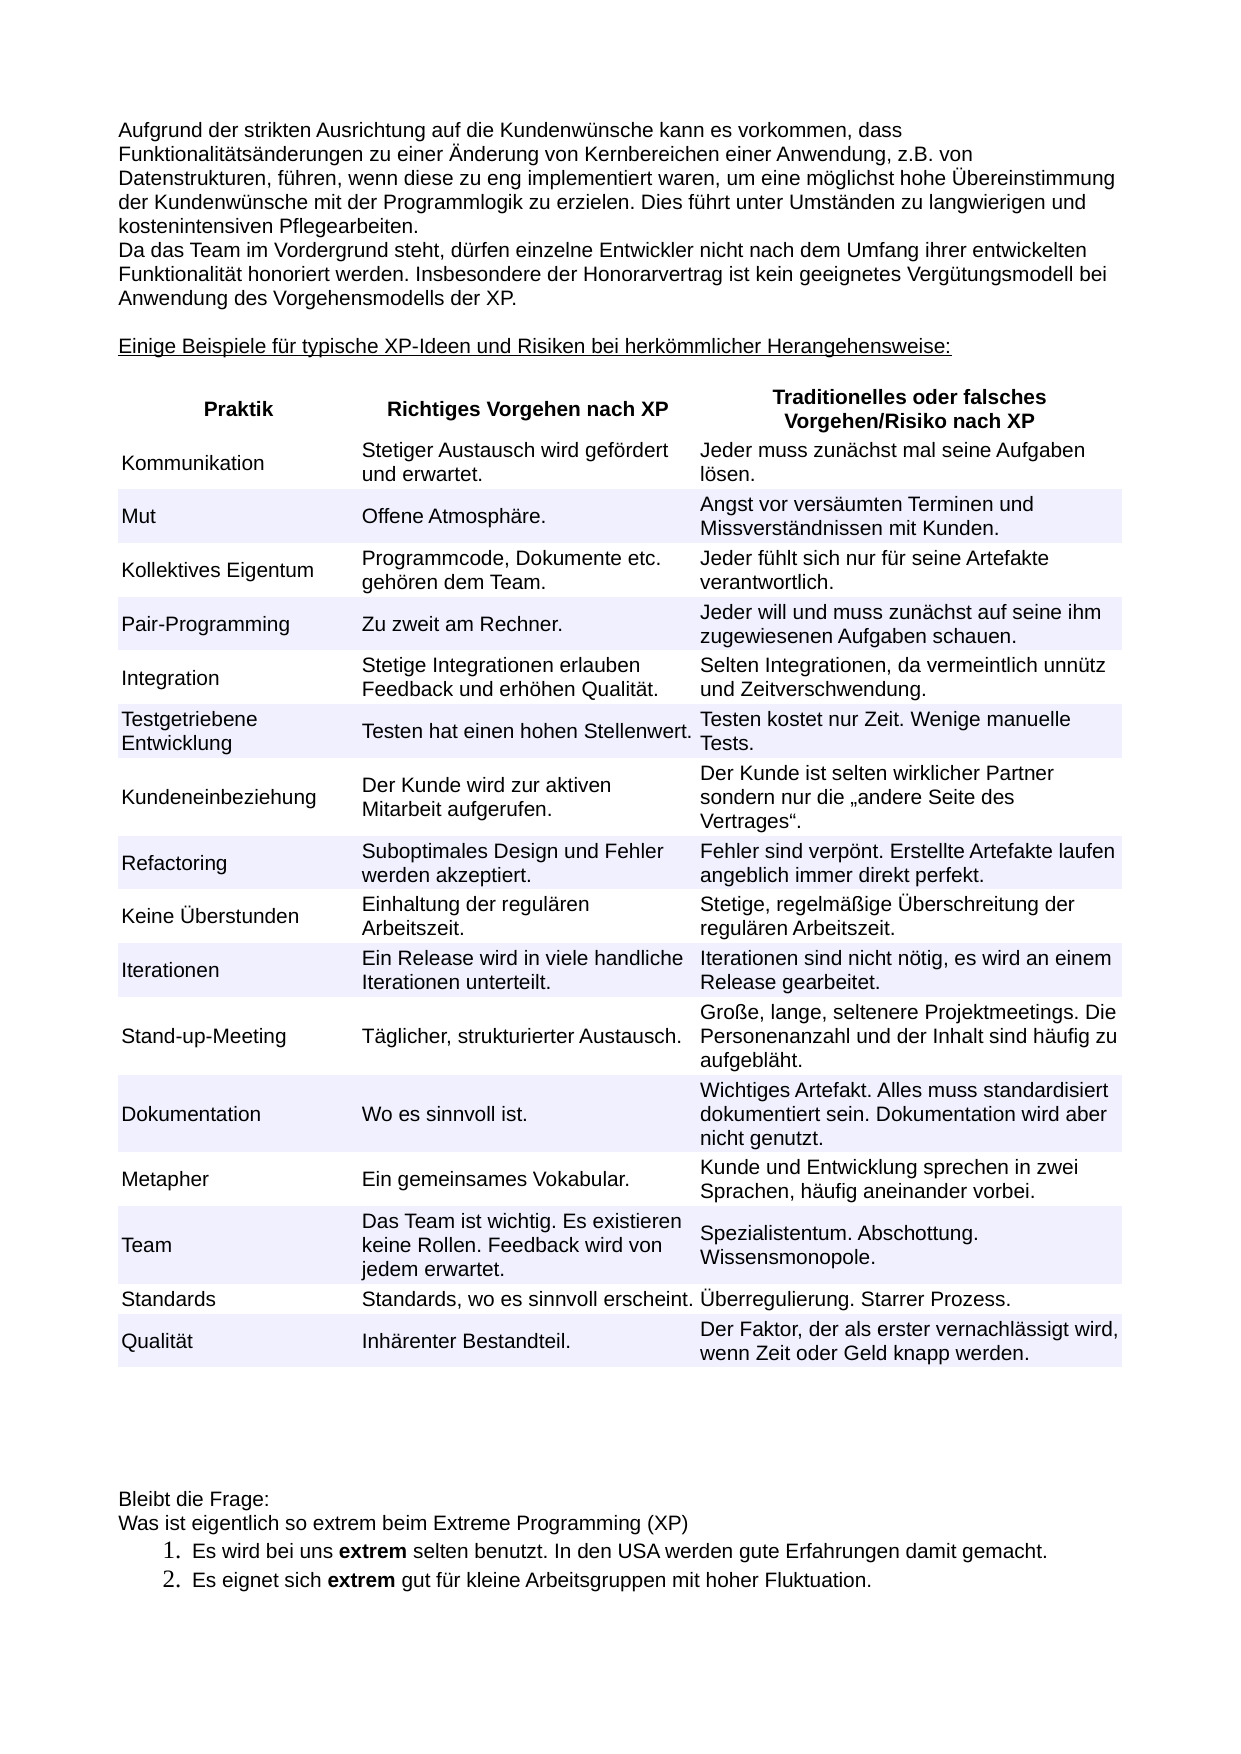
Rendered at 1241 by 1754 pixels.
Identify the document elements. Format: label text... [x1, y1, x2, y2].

text Da das Team im Vordergrund steht, dürfen einzelne Entwickler nicht nach dem Umfang ihrer entwickelten Funktionalität honoriert werden. Insbesondere der Honorarvertrag ist kein geeignetes Vergütungsmodell bei Anwendung des Vorgehensmodells der XP. [118, 238, 1122, 310]
text Bleibt die Frage: [118, 1487, 1122, 1511]
table_cell Der Kunde wird zur aktiven Mitarbeit aufgerufen. [359, 758, 697, 836]
table_cell Angst vor versäumten Terminen und Missverständnissen mit Kunden. [697, 489, 1122, 543]
table_cell Inhärenter Bestandteil. [359, 1314, 697, 1367]
table_cell Pair-Programming [118, 597, 359, 650]
table_cell Stand-up-Meeting [118, 997, 359, 1074]
table_cell Überregulierung. Starrer Prozess. [697, 1284, 1122, 1313]
table_cell Kunde und Entwicklung sprechen in zwei Sprachen, häufig aneinander vorbei. [697, 1152, 1122, 1206]
table_cell Keine Überstunden [118, 889, 359, 943]
table_cell Das Team ist wichtig. Es existieren keine Rollen. Feedback wird von jedem erwartet. [359, 1206, 697, 1284]
table_cell Selten Integrationen, da vermeintlich unnütz und Zeitverschwendung. [697, 650, 1122, 704]
table_cell Jeder will und muss zunächst auf seine ihm zugewiesenen Aufgaben schauen. [697, 597, 1122, 650]
table_cell Spezialistentum. Abschottung. Wissensmonopole. [697, 1206, 1122, 1284]
table_cell Testgetriebene Entwicklung [118, 704, 359, 758]
table_cell Iterationen [118, 943, 359, 997]
list Es wird bei uns extrem selten benutzt. In den USA werden gute Erfahrungen damit gemacht. [162, 1535, 1122, 1564]
table_cell Standards, wo es sinnvoll erscheint. [359, 1284, 697, 1313]
text Was ist eigentlich so extrem beim Extreme Programming (XP) [118, 1511, 1122, 1535]
table_cell Ein gemeinsames Vokabular. [359, 1152, 697, 1206]
table_cell Testen kostet nur Zeit. Wenige manuelle Tests. [697, 704, 1122, 758]
table_cell Der Faktor, der als erster vernachlässigt wird, wenn Zeit oder Geld knapp werden. [697, 1314, 1122, 1367]
table_header Richtiges Vorgehen nach XP [359, 382, 697, 435]
table_cell Fehler sind verpönt. Erstellte Artefakte laufen angeblich immer direkt perfekt. [697, 836, 1122, 889]
table_cell Kollektives Eigentum [118, 543, 359, 597]
table_cell Integration [118, 650, 359, 704]
table_cell Jeder fühlt sich nur für seine Artefakte verantwortlich. [697, 543, 1122, 597]
table_cell Stetige Integrationen erlauben Feedback und erhöhen Qualität. [359, 650, 697, 704]
table_cell Wo es sinnvoll ist. [359, 1075, 697, 1152]
table_cell Große, lange, seltenere Projektmeetings. Die Personenanzahl und der Inhalt sind häufig zu aufgebläht. [697, 997, 1122, 1074]
table_cell Der Kunde ist selten wirklicher Partner sondern nur die „andere Seite des Vertrages“. [697, 758, 1122, 836]
table_cell Standards [118, 1284, 359, 1313]
table_cell Refactoring [118, 836, 359, 889]
table_header Traditionelles oder falsches Vorgehen/Risiko nach XP [697, 382, 1122, 435]
table_cell Stetiger Austausch wird gefördert und erwartet. [359, 435, 697, 489]
table_cell Team [118, 1206, 359, 1284]
table_cell Dokumentation [118, 1075, 359, 1152]
table_cell Iterationen sind nicht nötig, es wird an einem Release gearbeitet. [697, 943, 1122, 997]
table_cell Jeder muss zunächst mal seine Aufgaben lösen. [697, 435, 1122, 489]
table_cell Kommunikation [118, 435, 359, 489]
table_cell Testen hat einen hohen Stellenwert. [359, 704, 697, 758]
table_cell Mut [118, 489, 359, 543]
table_cell Wichtiges Artefakt. Alles muss standardisiert dokumentiert sein. Dokumentation wird aber nicht genutzt. [697, 1075, 1122, 1152]
table_cell Ein Release wird in viele handliche Iterationen unterteilt. [359, 943, 697, 997]
table_cell Programmcode, Dokumente etc. gehören dem Team. [359, 543, 697, 597]
table_cell Metapher [118, 1152, 359, 1206]
table_cell Qualität [118, 1314, 359, 1367]
table_cell Kundeneinbeziehung [118, 758, 359, 836]
table_cell Suboptimales Design und Fehler werden akzeptiert. [359, 836, 697, 889]
text Aufgrund der strikten Ausrichtung auf die Kundenwünsche kann es vorkommen, dass Funktionalitätsänderungen zu einer Änderung von Kernbereichen einer Anwendung, z.B. von Datenstrukturen, führen, wenn diese zu eng implementiert waren, um eine möglichst hohe Übereinstimmung der Kundenwünsche mit der Programmlogik zu erzielen. Dies führt unter Umständen zu langwierigen und kostenintensiven Pflegearbeiten. [118, 118, 1122, 238]
table_header Praktik [118, 382, 359, 435]
table_cell Täglicher, strukturierter Austausch. [359, 997, 697, 1074]
table_cell Offene Atmosphäre. [359, 489, 697, 543]
table_cell Zu zweit am Rechner. [359, 597, 697, 650]
table_cell Stetige, regelmäßige Überschreitung der regulären Arbeitszeit. [697, 889, 1122, 943]
table_cell Einhaltung der regulären Arbeitszeit. [359, 889, 697, 943]
list Es eignet sich extrem gut für kleine Arbeitsgruppen mit hoher Fluktuation. [162, 1564, 1122, 1616]
text Einige Beispiele für typische XP-Ideen und Risiken bei herkömmlicher Herangehensweise: [118, 334, 1122, 358]
